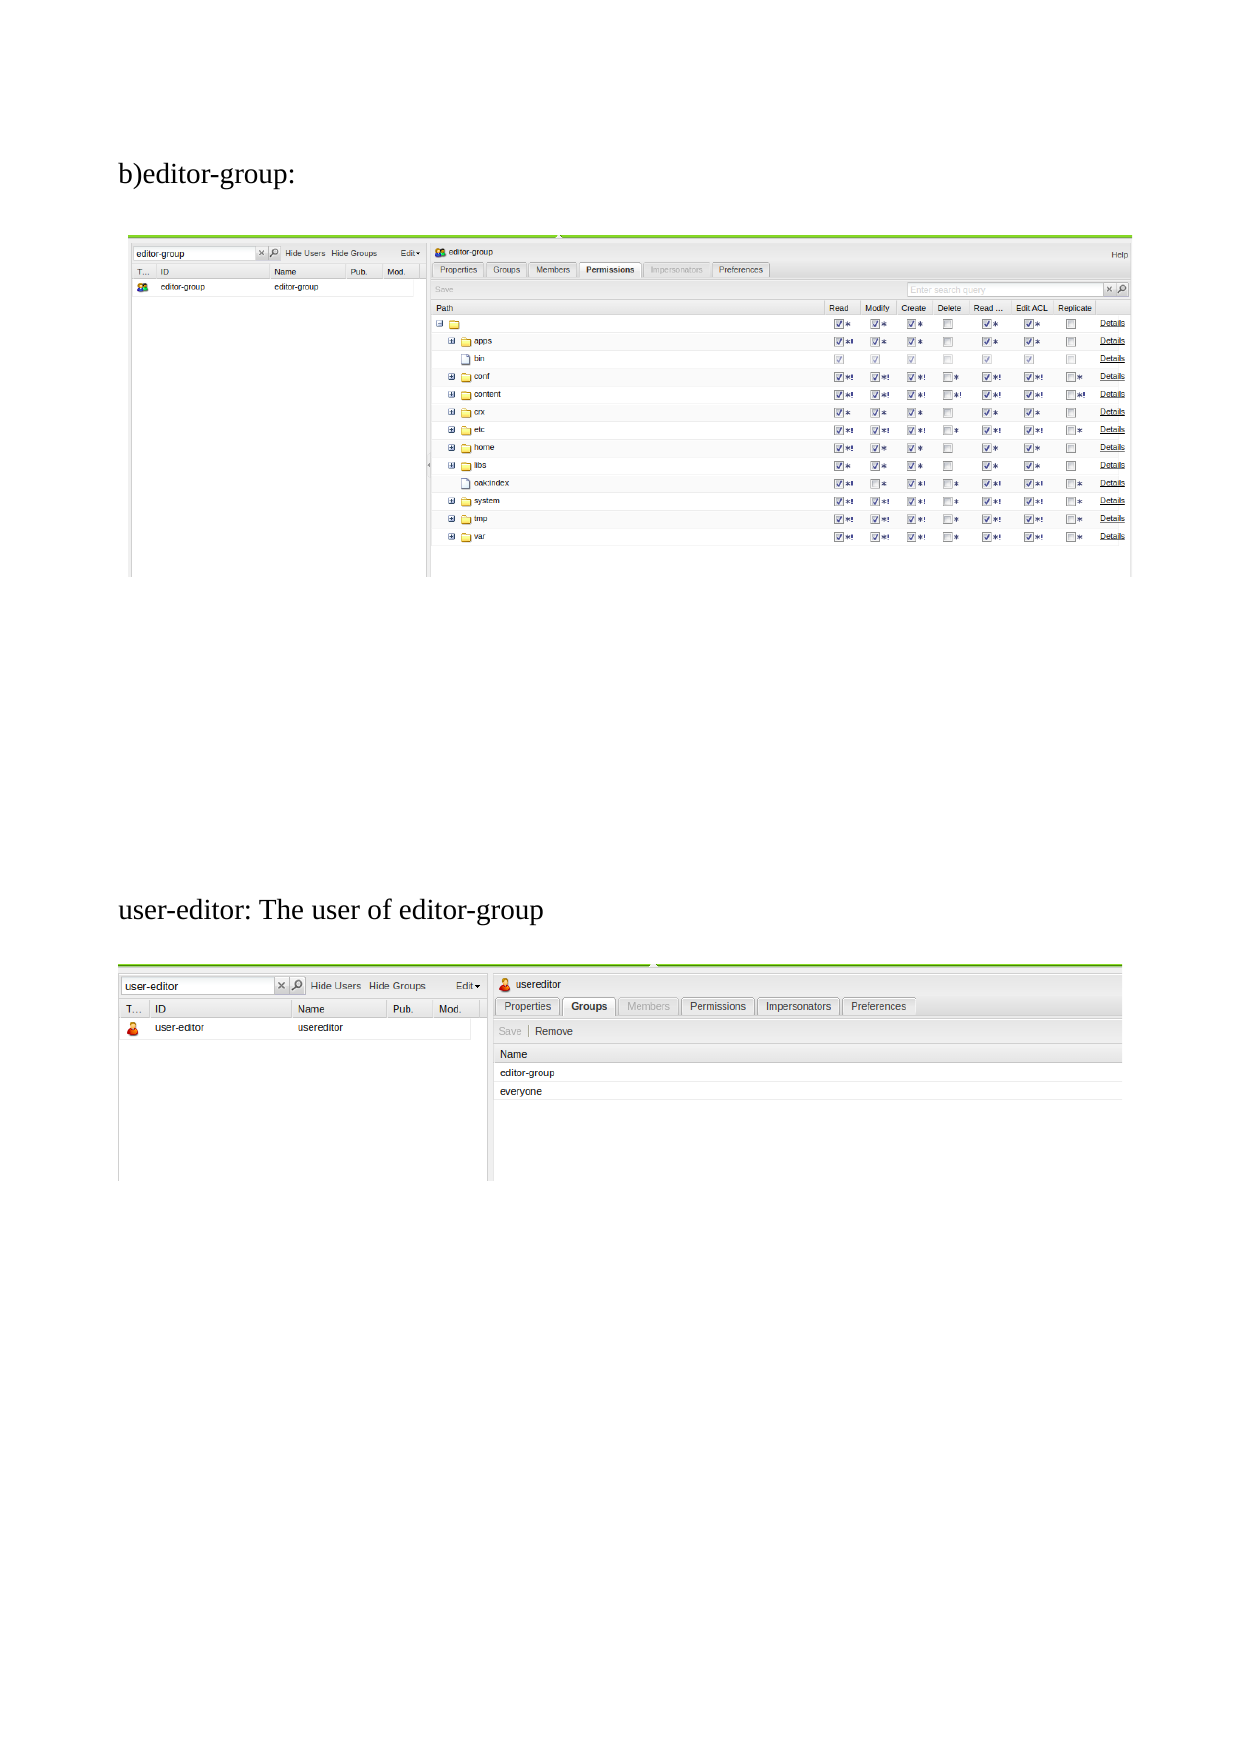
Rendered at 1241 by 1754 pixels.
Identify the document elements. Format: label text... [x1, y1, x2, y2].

text b)editor-group: [118, 156, 1122, 190]
text user-editor: The user of editor-group [118, 892, 1122, 926]
picture [128, 235, 1133, 577]
picture [118, 964, 1123, 1181]
